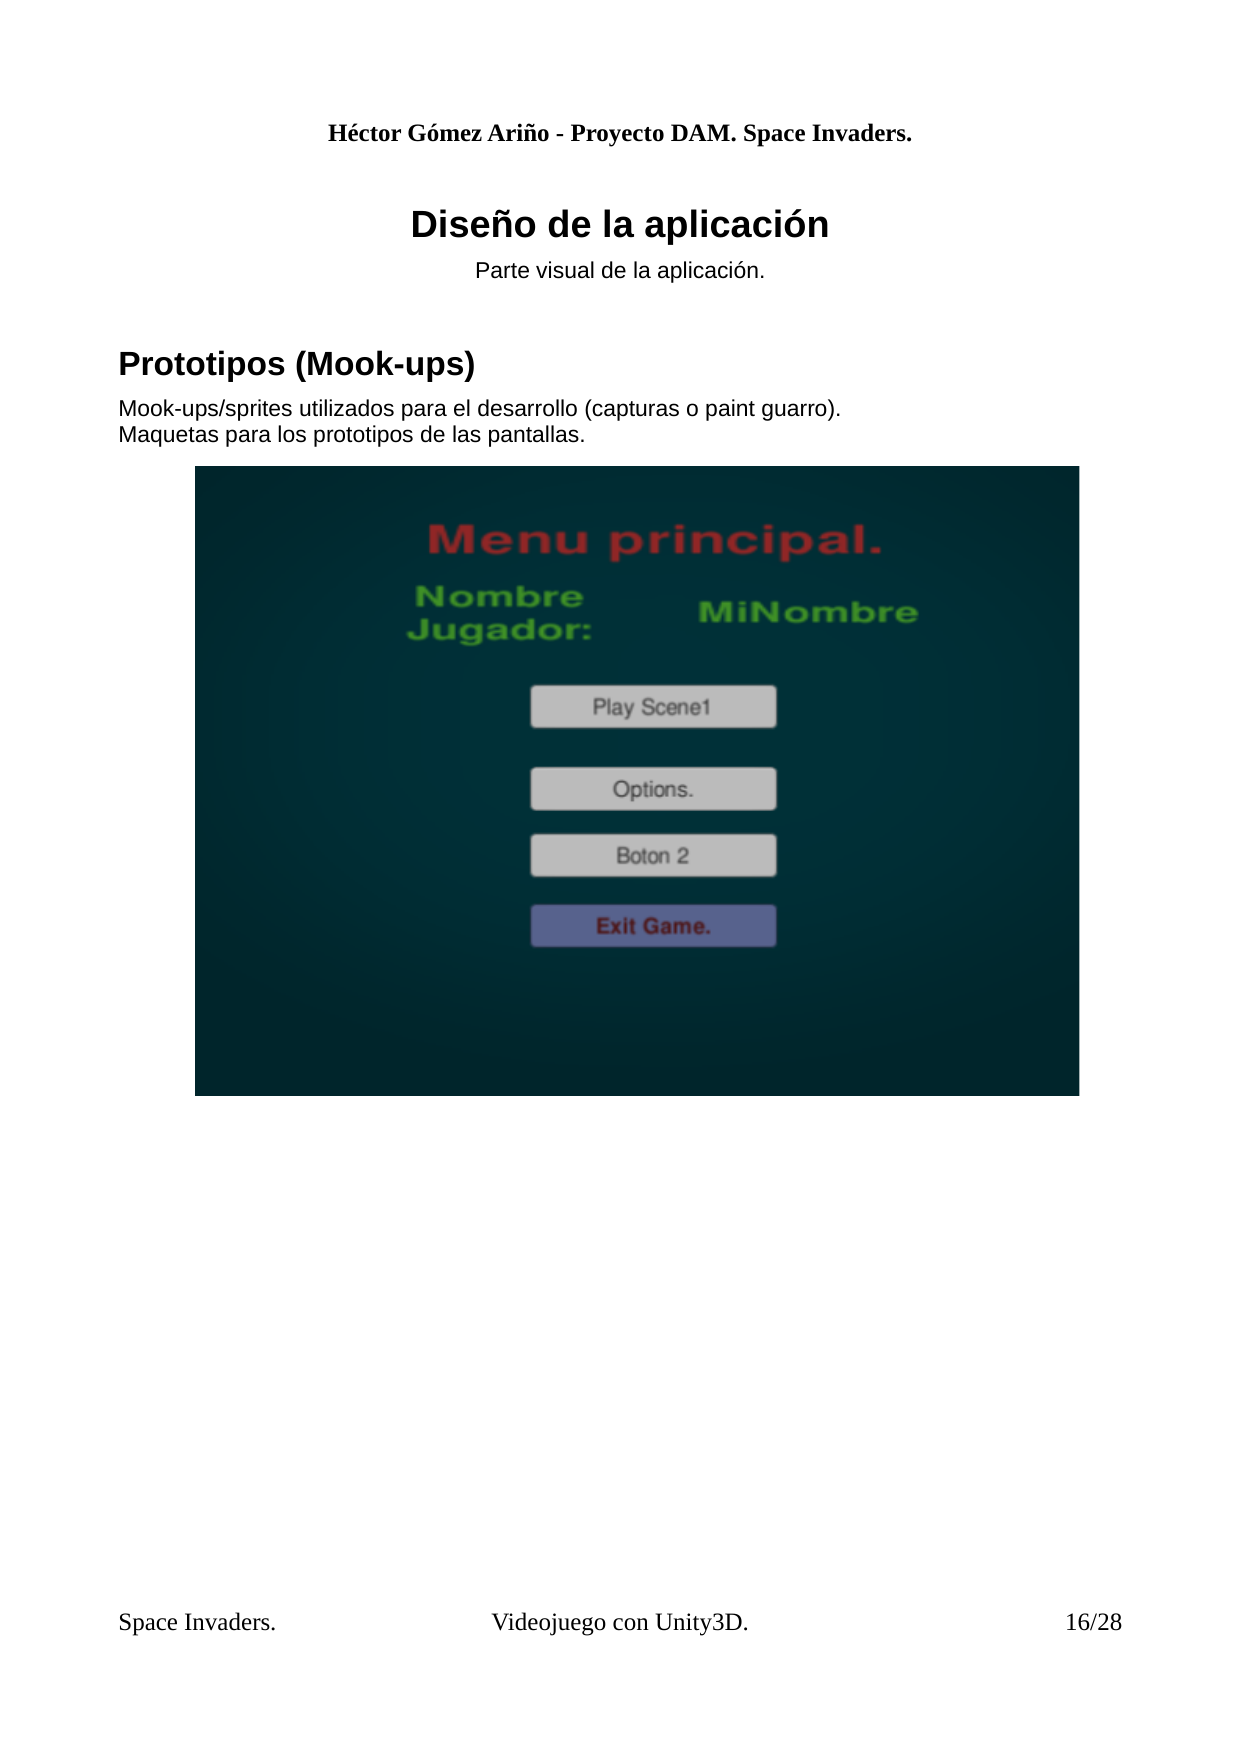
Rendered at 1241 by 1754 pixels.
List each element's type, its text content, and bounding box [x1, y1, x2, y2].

text Parte visual de la aplicación. [118, 257, 1122, 284]
subtitle Diseño de la aplicación [118, 201, 1122, 245]
picture [195, 466, 1080, 1096]
text Maquetas para los prototipos de las pantallas. [118, 421, 1122, 447]
text Mook-ups/sprites utilizados para el desarrollo (capturas o paint guarro). [118, 395, 1122, 421]
subtitle Prototipos (Mook-ups) [118, 343, 1122, 382]
